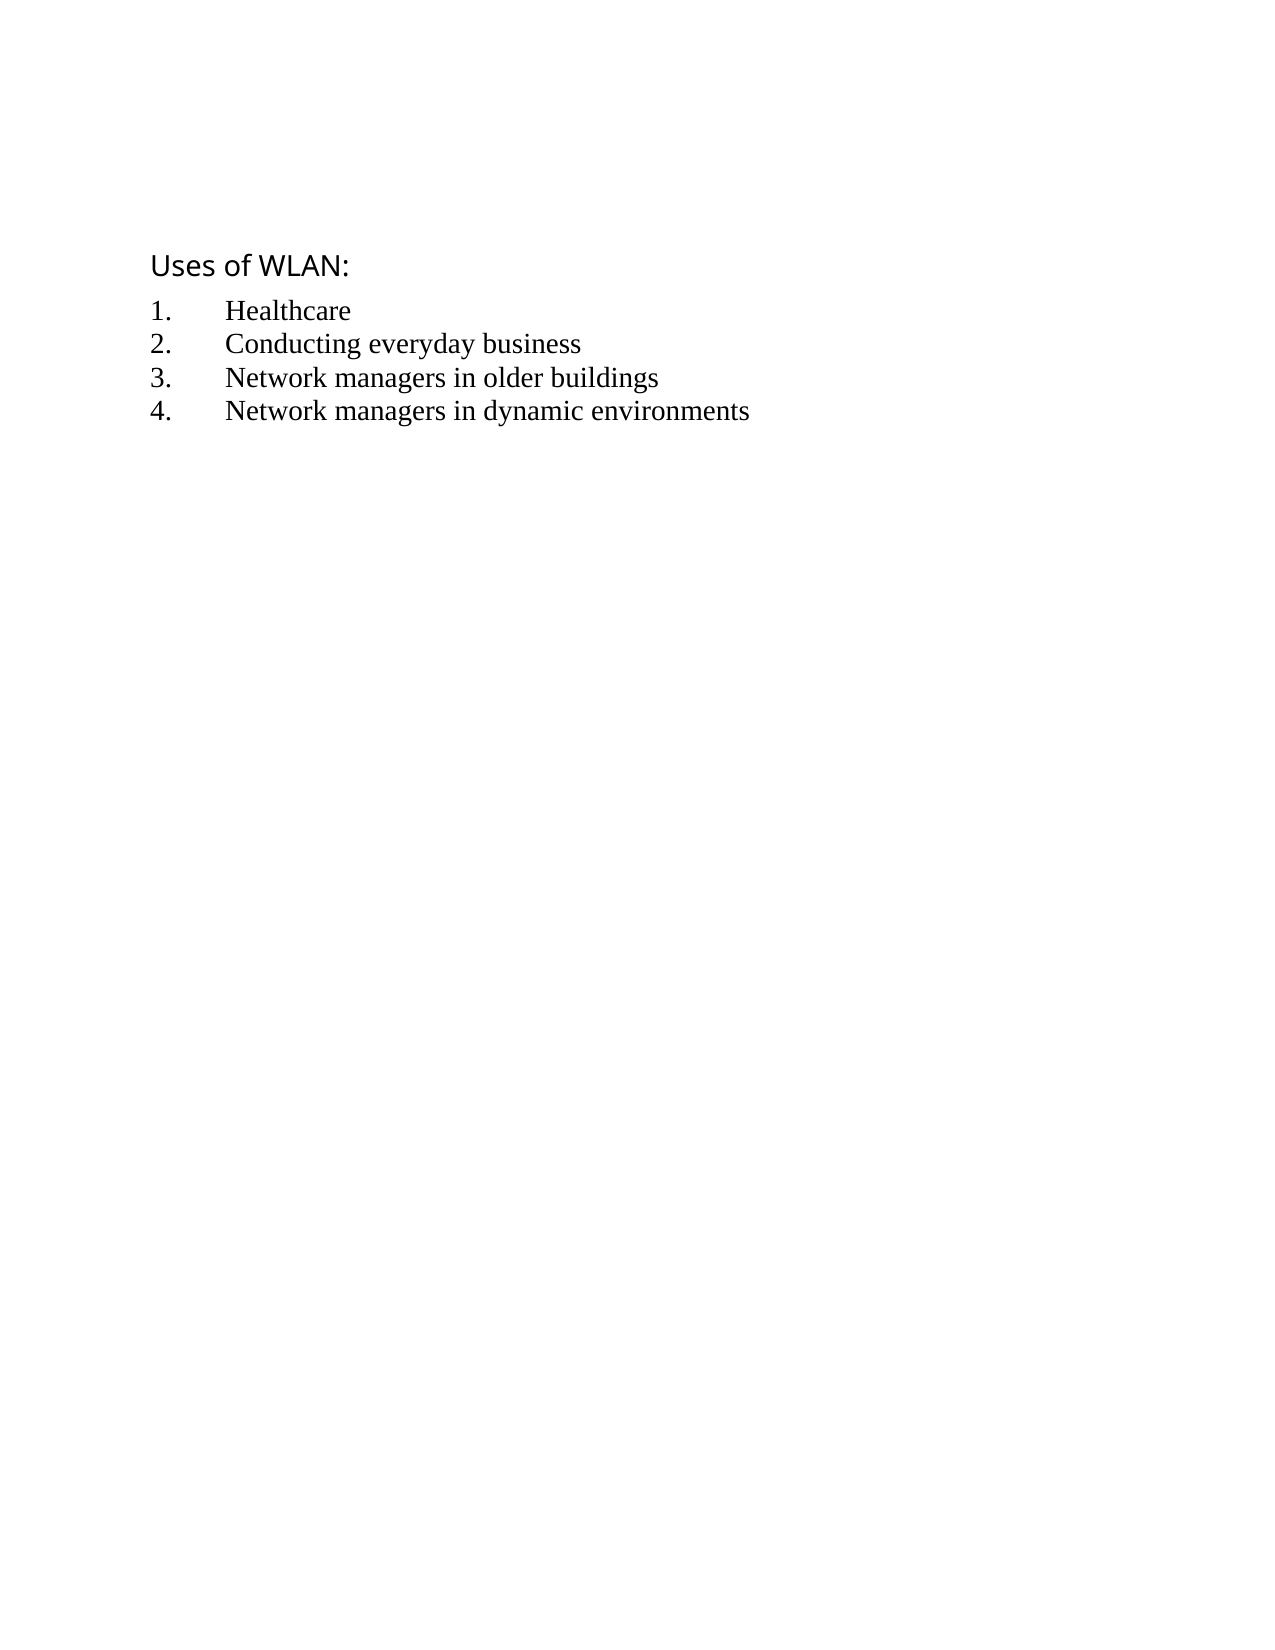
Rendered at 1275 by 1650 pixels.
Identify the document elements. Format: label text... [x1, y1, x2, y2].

subtitle Network managers in older buildings [150, 360, 1125, 393]
subtitle Healthcare [150, 293, 1125, 326]
text Uses of WLAN: [150, 245, 1125, 285]
subtitle Network managers in dynamic environments [150, 393, 1125, 427]
subtitle Conducting everyday business [150, 326, 1125, 360]
